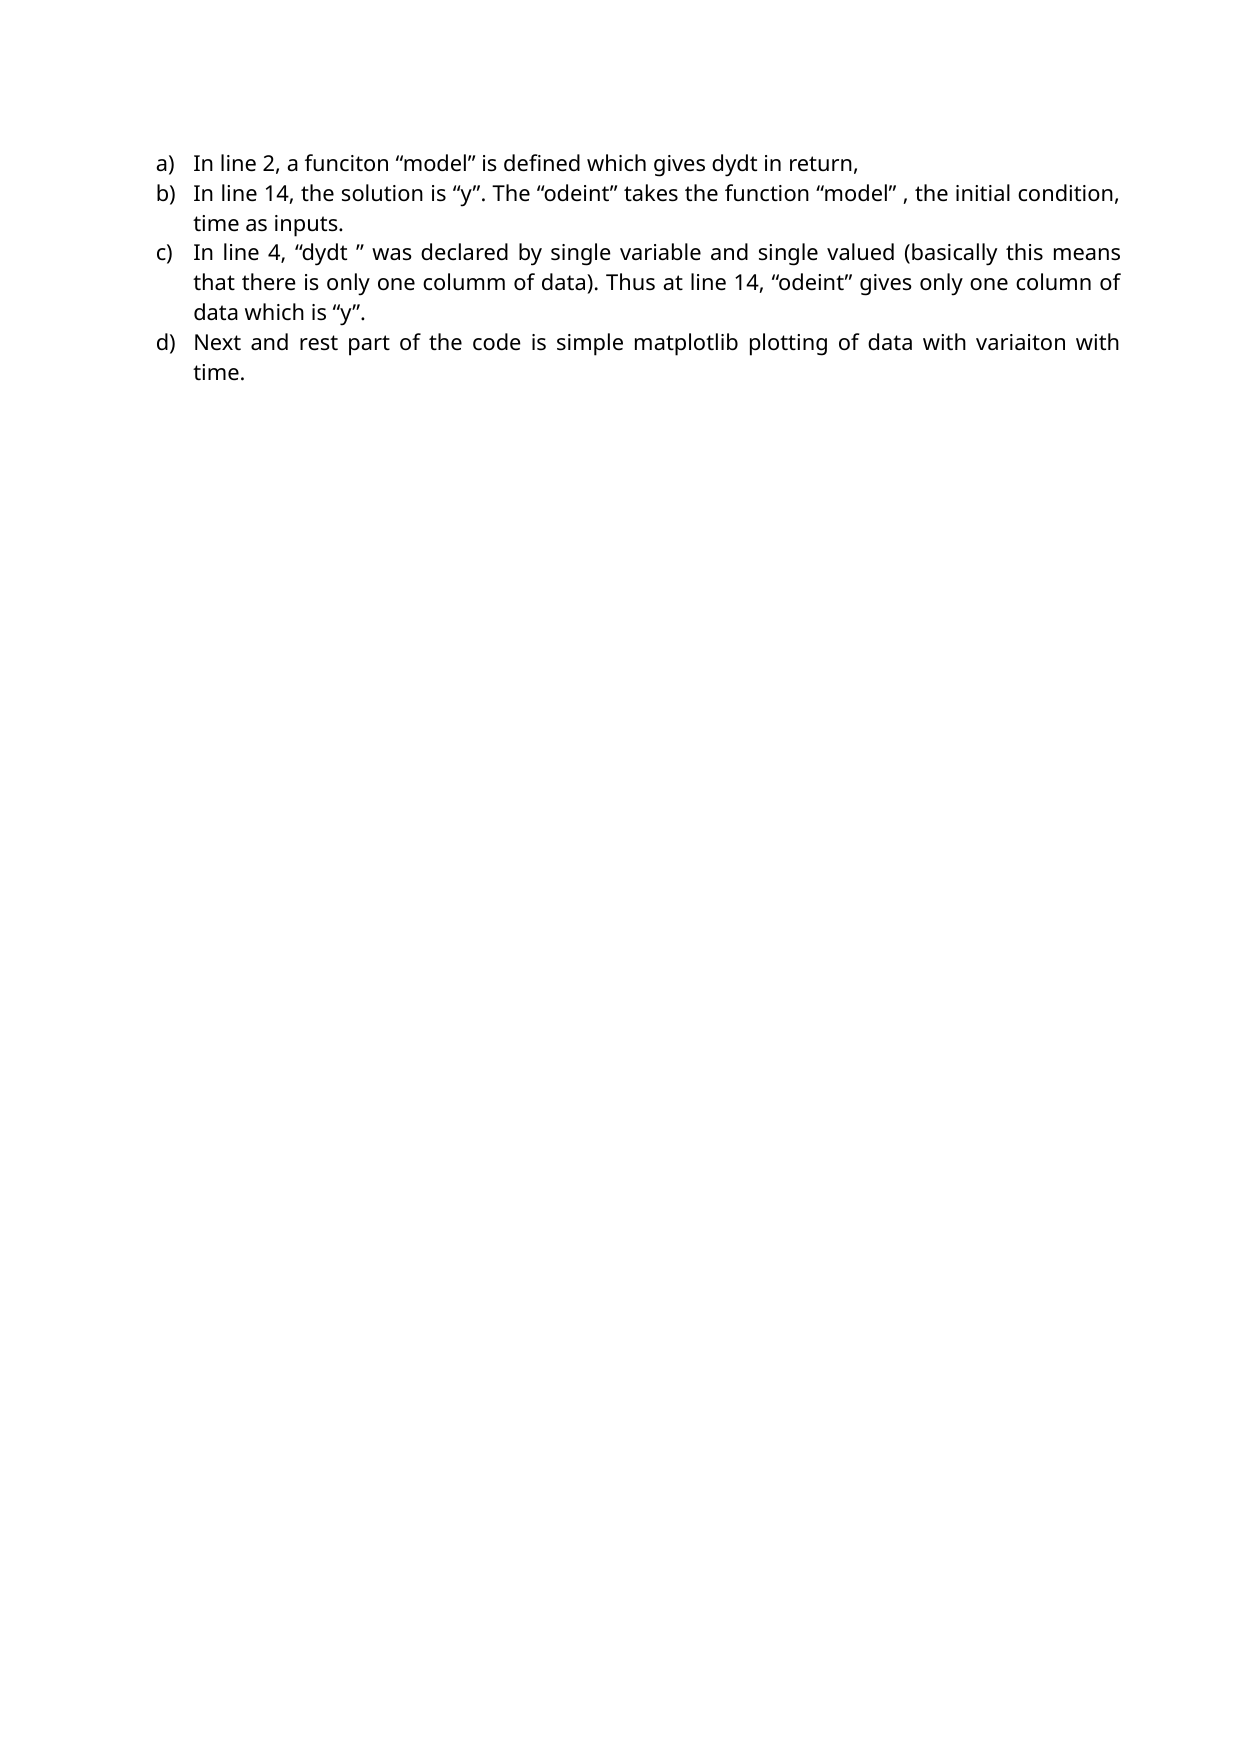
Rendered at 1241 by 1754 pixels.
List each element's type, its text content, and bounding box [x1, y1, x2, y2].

list In line 2, a funciton “model” is defined which gives dydt in return, [156, 148, 1122, 178]
list In line 14, the solution is “y”. The “odeint” takes the function “model” , the initial condition, time as inputs. [156, 178, 1122, 237]
list Next and rest part of the code is simple matplotlib plotting of data with variaiton with time. [156, 327, 1122, 386]
list In line 4, “dydt ” was declared by single variable and single valued (basically this means that there is only one columm of data). Thus at line 14, “odeint” gives only one column of data which is “y”. [156, 237, 1122, 327]
